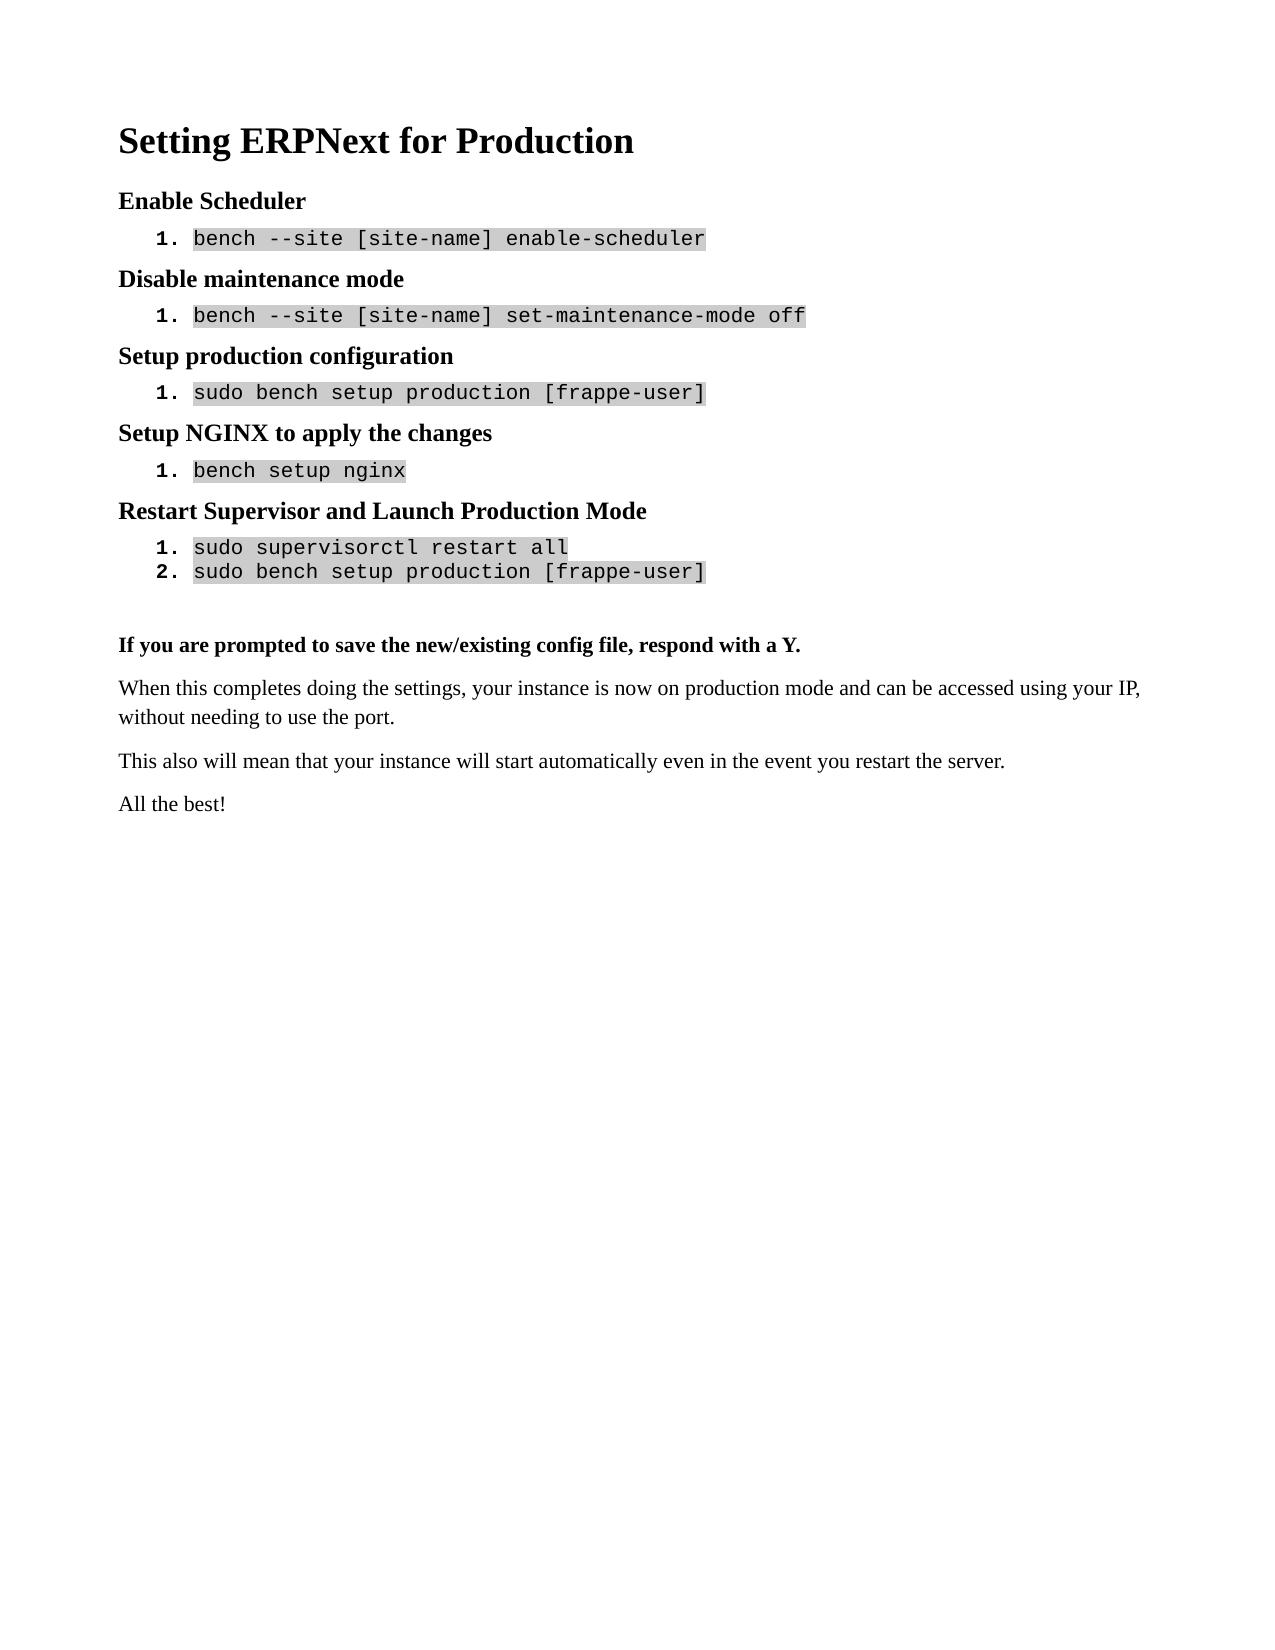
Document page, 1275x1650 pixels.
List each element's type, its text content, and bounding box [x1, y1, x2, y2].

subtitle Restart Supervisor and Launch Production Mode [118, 496, 1157, 524]
list sudo supervisorctl restart all [156, 537, 1157, 561]
text This also will mean that your instance will start automatically even in the event you restart the server. [118, 748, 1157, 773]
subtitle Disable maintenance mode [118, 264, 1157, 292]
list bench --site [site-name] enable-scheduler [156, 227, 1157, 251]
subtitle Enable Scheduler [118, 186, 1157, 215]
list sudo bench setup production [frappe-user] [156, 382, 1157, 406]
list sudo bench setup production [frappe-user] [156, 561, 1157, 584]
text All the best! [118, 791, 1157, 816]
list bench --site [site-name] set-maintenance-mode off [156, 305, 1157, 328]
list bench setup nginx [156, 460, 1157, 483]
subtitle Setup production configuration [118, 341, 1157, 370]
subtitle Setting ERPNext for Production [118, 118, 1157, 161]
text If you are prompted to save the new/existing config file, respond with a Y. [118, 632, 1157, 657]
subtitle Setup NGINX to apply the changes [118, 418, 1157, 447]
text When this completes doing the settings, your instance is now on production mode and can be accessed using your IP, without needing to use the port. [118, 675, 1157, 729]
